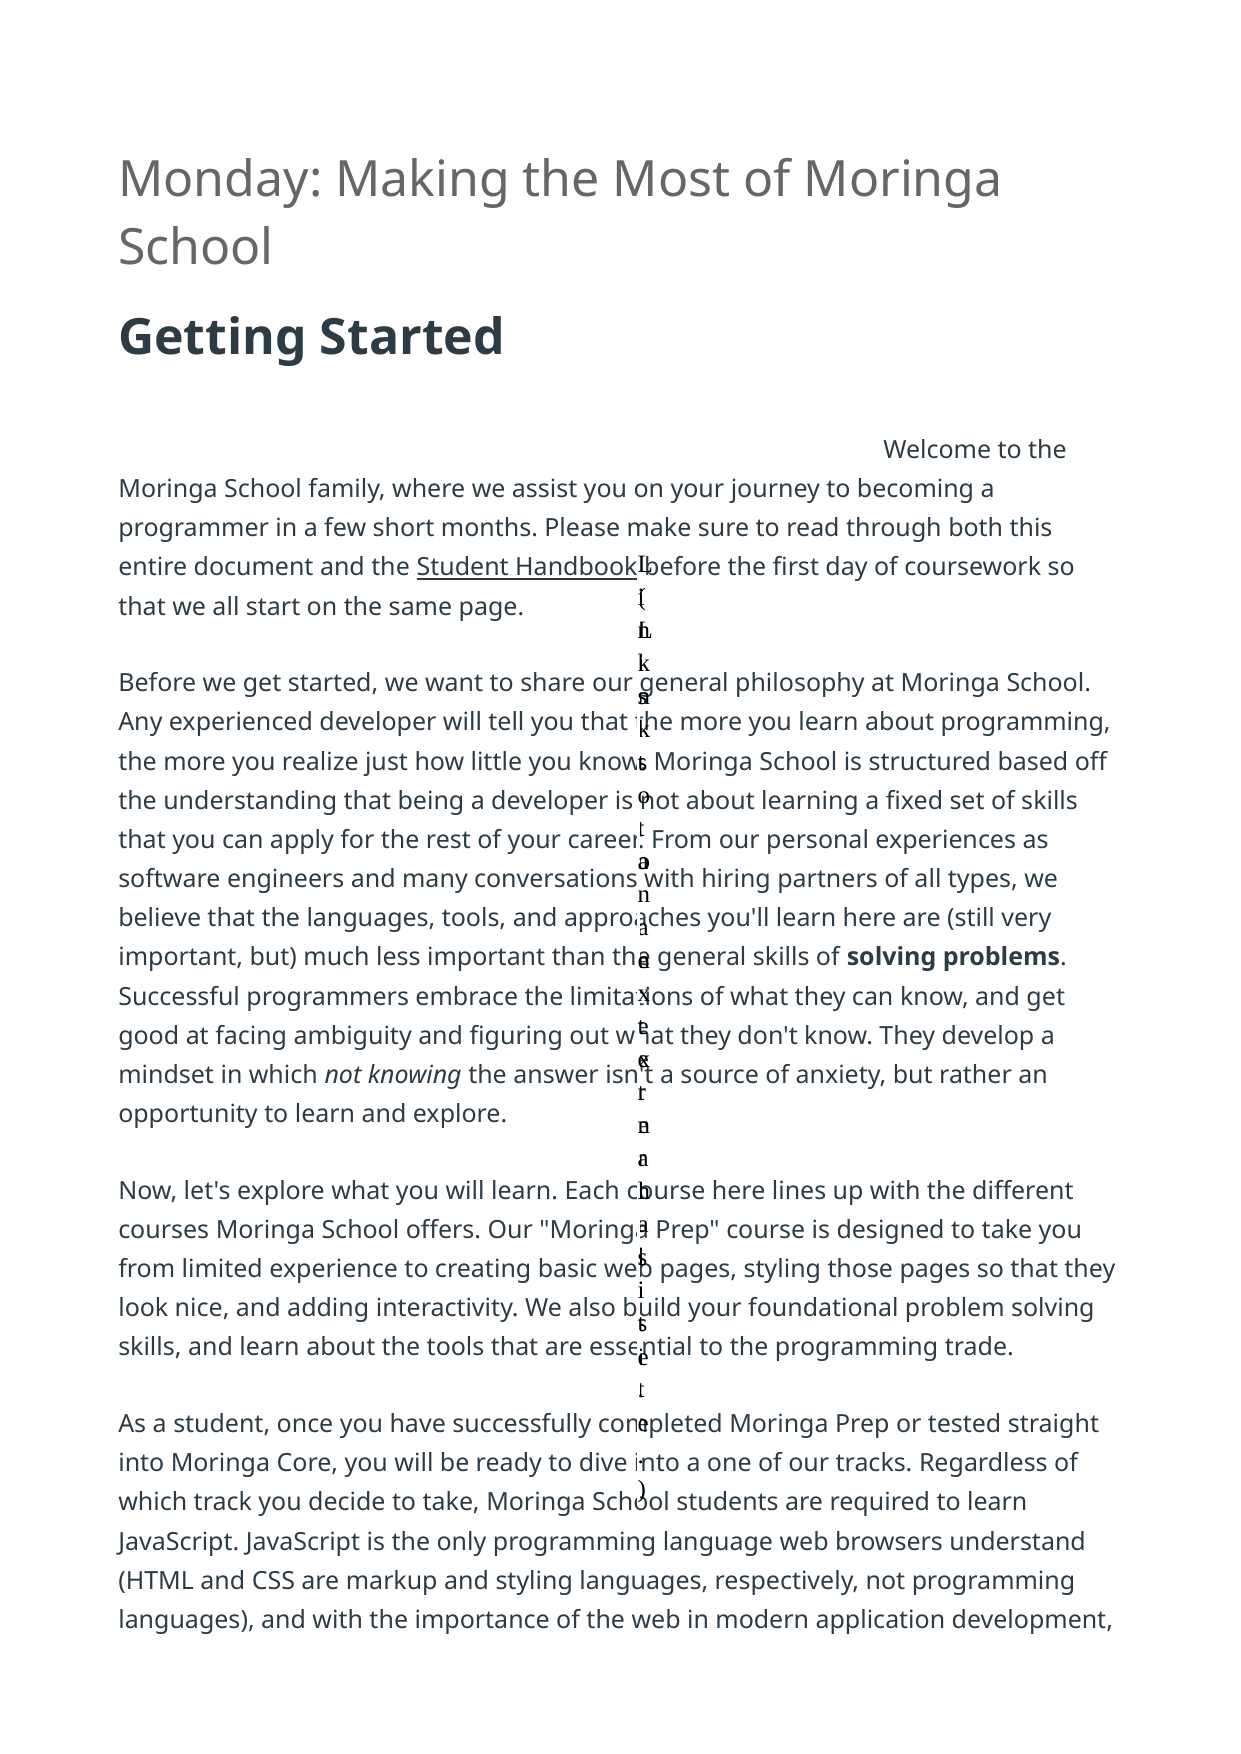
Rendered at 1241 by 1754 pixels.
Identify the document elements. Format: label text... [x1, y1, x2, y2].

subtitle Getting Started [118, 301, 1122, 369]
text As a student, once you have successfully completed Moringa Prep or tested straight into Moringa Core, you will be ready to dive into a one of our tracks. Regardless of which track you decide to take, Moringa School students are required to learn JavaScript. JavaScript is the only programming language web browsers understand (HTML and CSS are markup and styling languages, respectively, not programming languages), and with the importance of the web in modern application development, [118, 1406, 1122, 1636]
text Now, let's explore what you will learn. Each course here lines up with the different courses Moringa School offers. Our "Moringa Prep" course is designed to take you from limited experience to creating basic web pages, styling those pages so that they look nice, and adding interactivity. We also build your foundational problem solving skills, and learn about the tools that are essential to the programming trade. [640, 1172, 1122, 1363]
text Before we get started, we want to share our general philosophy at Moringa School. Any experienced developer will tell you that the more you learn about programming, the more you realize just how little you know. Moringa School is structured based off the understanding that being a developer is not about learning a fixed set of skills that you can apply for the rest of your career. From our personal experiences as software engineers and many conversations with hiring partners of all types, we believe that the languages, tools, and approaches you'll learn here are (still very important, but) much less important than the general skills of solving problems. Successful programmers embrace the limitations of what they can know, and get good at facing ambiguity and figuring out what they don't know. They develop a mindset in which not knowing the answer isn't a source of anxiety, but rather an opportunity to learn and explore. [118, 665, 637, 1130]
text Before we get started, we want to share our general philosophy at Moringa School. Any experienced developer will tell you that the more you learn about programming, the more you realize just how little you know. Moringa School is structured based off the understanding that being a developer is not about learning a fixed set of skills that you can apply for the rest of your career. From our personal experiences as software engineers and many conversations with hiring partners of all types, we believe that the languages, tools, and approaches you'll learn here are (still very important, but) much less important than the general skills of solving problems. Successful programmers embrace the limitations of what they can know, and get good at facing ambiguity and figuring out what they don't know. They develop a mindset in which not knowing the answer isn't a source of anxiety, but rather an opportunity to learn and explore. [640, 665, 1122, 1130]
text Welcome to the Moringa School family, where we assist you on your journey to becoming a programmer in a few short months. Please make sure to read through both this entire document and the Student Handbook before the first day of coursework so that we all start on the same page. [118, 432, 1122, 622]
subtitle Monday: Making the Most of Moringa School [118, 143, 1122, 279]
text Now, let's explore what you will learn. Each course here lines up with the different courses Moringa School offers. Our "Moringa Prep" course is designed to take you from limited experience to creating basic web pages, styling those pages so that they look nice, and adding interactivity. We also build your foundational problem solving skills, and learn about the tools that are essential to the programming trade. [118, 1172, 637, 1363]
